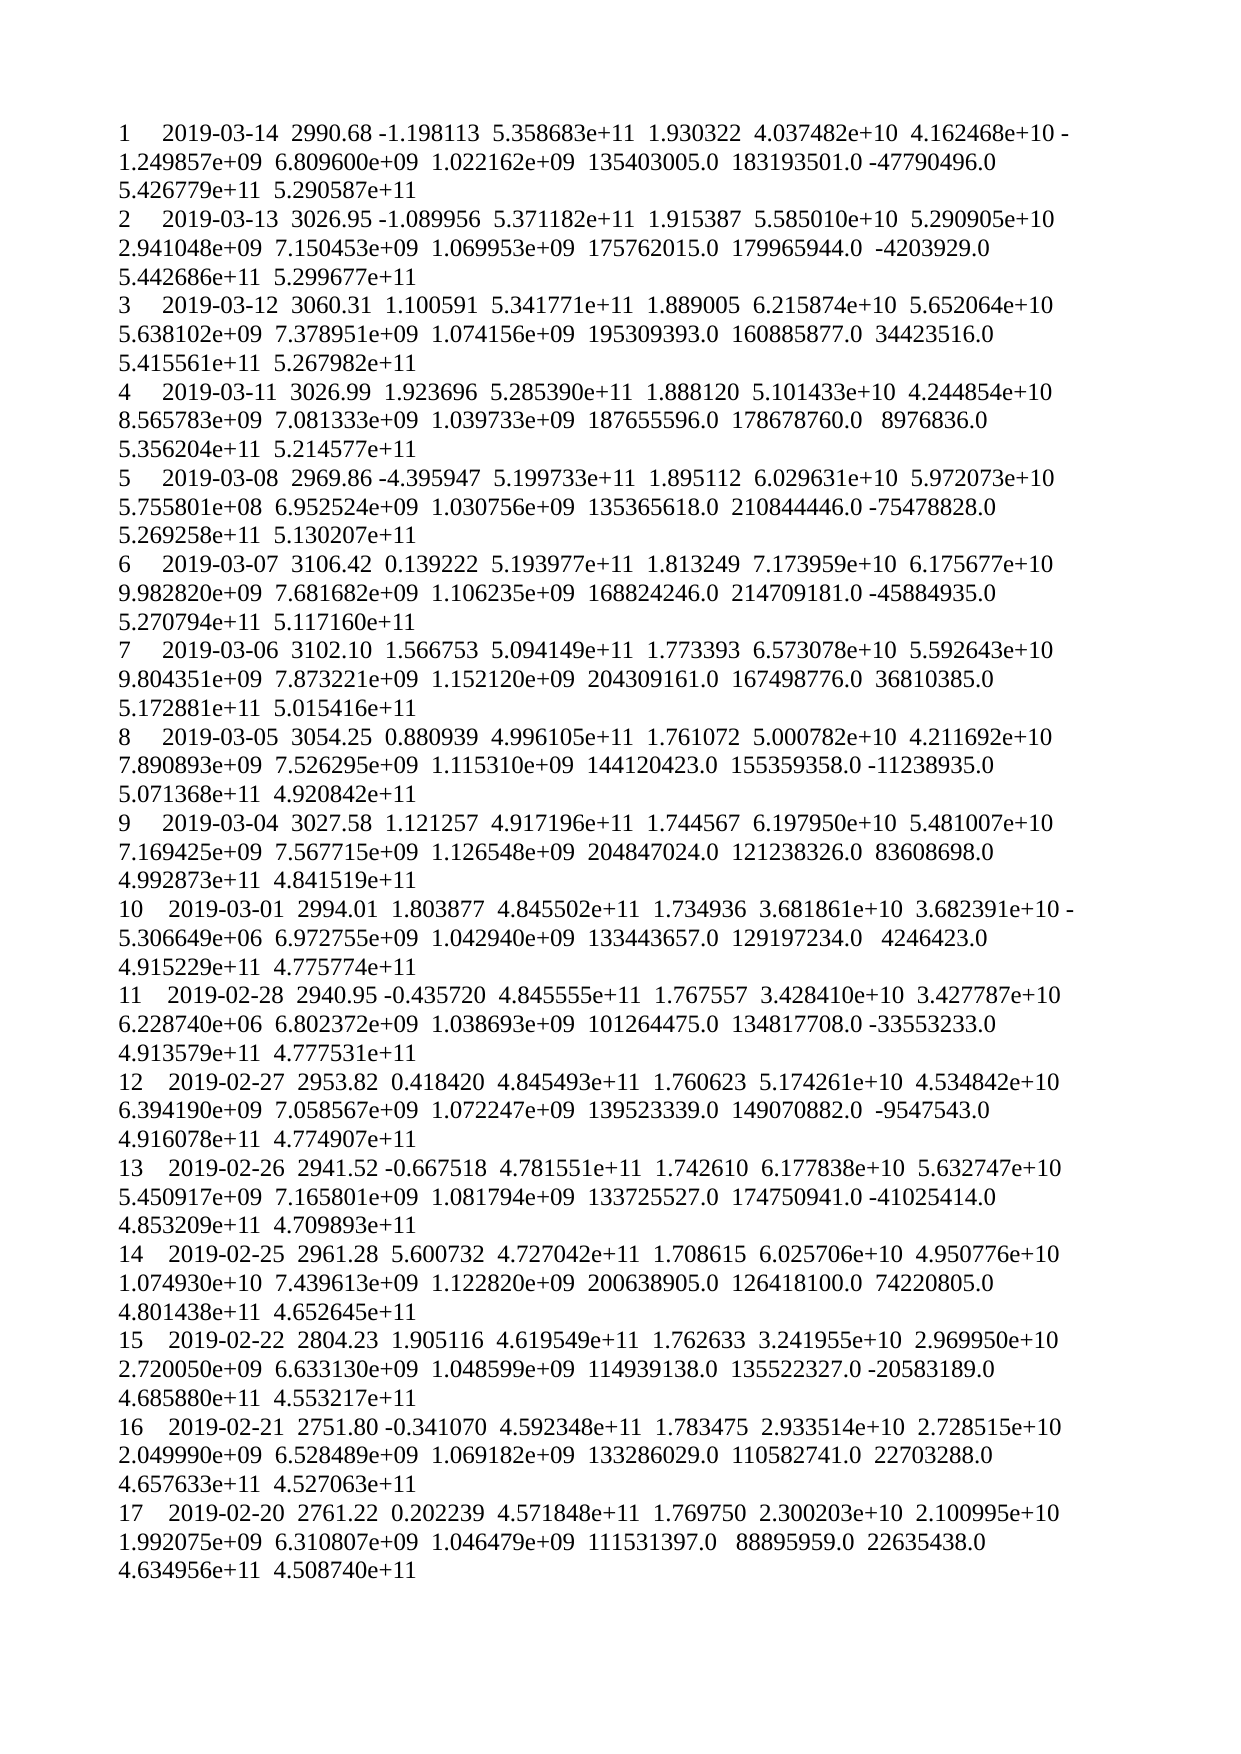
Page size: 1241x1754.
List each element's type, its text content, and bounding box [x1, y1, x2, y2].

text 2 2019-03-13 3026.95 -1.089956 5.371182e+11 1.915387 5.585010e+10 5.290905e+10 2.941048e+09 7.150453e+09 1.069953e+09 175762015.0 179965944.0 -4203929.0 5.442686e+11 5.299677e+11 [118, 204, 1122, 291]
text 5 2019-03-08 2969.86 -4.395947 5.199733e+11 1.895112 6.029631e+10 5.972073e+10 5.755801e+08 6.952524e+09 1.030756e+09 135365618.0 210844446.0 -75478828.0 5.269258e+11 5.130207e+11 [118, 463, 1122, 549]
text 3 2019-03-12 3060.31 1.100591 5.341771e+11 1.889005 6.215874e+10 5.652064e+10 5.638102e+09 7.378951e+09 1.074156e+09 195309393.0 160885877.0 34423516.0 5.415561e+11 5.267982e+11 [118, 291, 1122, 377]
text 11 2019-02-28 2940.95 -0.435720 4.845555e+11 1.767557 3.428410e+10 3.427787e+10 6.228740e+06 6.802372e+09 1.038693e+09 101264475.0 134817708.0 -33553233.0 4.913579e+11 4.777531e+11 [118, 981, 1122, 1067]
text 1 2019-03-14 2990.68 -1.198113 5.358683e+11 1.930322 4.037482e+10 4.162468e+10 -1.249857e+09 6.809600e+09 1.022162e+09 135403005.0 183193501.0 -47790496.0 5.426779e+11 5.290587e+11 [118, 118, 1122, 204]
text 7 2019-03-06 3102.10 1.566753 5.094149e+11 1.773393 6.573078e+10 5.592643e+10 9.804351e+09 7.873221e+09 1.152120e+09 204309161.0 167498776.0 36810385.0 5.172881e+11 5.015416e+11 [118, 636, 1122, 722]
text 4 2019-03-11 3026.99 1.923696 5.285390e+11 1.888120 5.101433e+10 4.244854e+10 8.565783e+09 7.081333e+09 1.039733e+09 187655596.0 178678760.0 8976836.0 5.356204e+11 5.214577e+11 [118, 377, 1122, 463]
text 17 2019-02-20 2761.22 0.202239 4.571848e+11 1.769750 2.300203e+10 2.100995e+10 1.992075e+09 6.310807e+09 1.046479e+09 111531397.0 88895959.0 22635438.0 4.634956e+11 4.508740e+11 [118, 1498, 1122, 1584]
text 16 2019-02-21 2751.80 -0.341070 4.592348e+11 1.783475 2.933514e+10 2.728515e+10 2.049990e+09 6.528489e+09 1.069182e+09 133286029.0 110582741.0 22703288.0 4.657633e+11 4.527063e+11 [118, 1412, 1122, 1498]
text 15 2019-02-22 2804.23 1.905116 4.619549e+11 1.762633 3.241955e+10 2.969950e+10 2.720050e+09 6.633130e+09 1.048599e+09 114939138.0 135522327.0 -20583189.0 4.685880e+11 4.553217e+11 [118, 1326, 1122, 1412]
text 8 2019-03-05 3054.25 0.880939 4.996105e+11 1.761072 5.000782e+10 4.211692e+10 7.890893e+09 7.526295e+09 1.115310e+09 144120423.0 155359358.0 -11238935.0 5.071368e+11 4.920842e+11 [118, 722, 1122, 808]
text 12 2019-02-27 2953.82 0.418420 4.845493e+11 1.760623 5.174261e+10 4.534842e+10 6.394190e+09 7.058567e+09 1.072247e+09 139523339.0 149070882.0 -9547543.0 4.916078e+11 4.774907e+11 [118, 1067, 1122, 1153]
text 6 2019-03-07 3106.42 0.139222 5.193977e+11 1.813249 7.173959e+10 6.175677e+10 9.982820e+09 7.681682e+09 1.106235e+09 168824246.0 214709181.0 -45884935.0 5.270794e+11 5.117160e+11 [118, 549, 1122, 636]
text 9 2019-03-04 3027.58 1.121257 4.917196e+11 1.744567 6.197950e+10 5.481007e+10 7.169425e+09 7.567715e+09 1.126548e+09 204847024.0 121238326.0 83608698.0 4.992873e+11 4.841519e+11 [118, 808, 1122, 894]
text 14 2019-02-25 2961.28 5.600732 4.727042e+11 1.708615 6.025706e+10 4.950776e+10 1.074930e+10 7.439613e+09 1.122820e+09 200638905.0 126418100.0 74220805.0 4.801438e+11 4.652645e+11 [118, 1239, 1122, 1326]
text 13 2019-02-26 2941.52 -0.667518 4.781551e+11 1.742610 6.177838e+10 5.632747e+10 5.450917e+09 7.165801e+09 1.081794e+09 133725527.0 174750941.0 -41025414.0 4.853209e+11 4.709893e+11 [118, 1153, 1122, 1239]
text 10 2019-03-01 2994.01 1.803877 4.845502e+11 1.734936 3.681861e+10 3.682391e+10 -5.306649e+06 6.972755e+09 1.042940e+09 133443657.0 129197234.0 4246423.0 4.915229e+11 4.775774e+11 [118, 894, 1122, 981]
